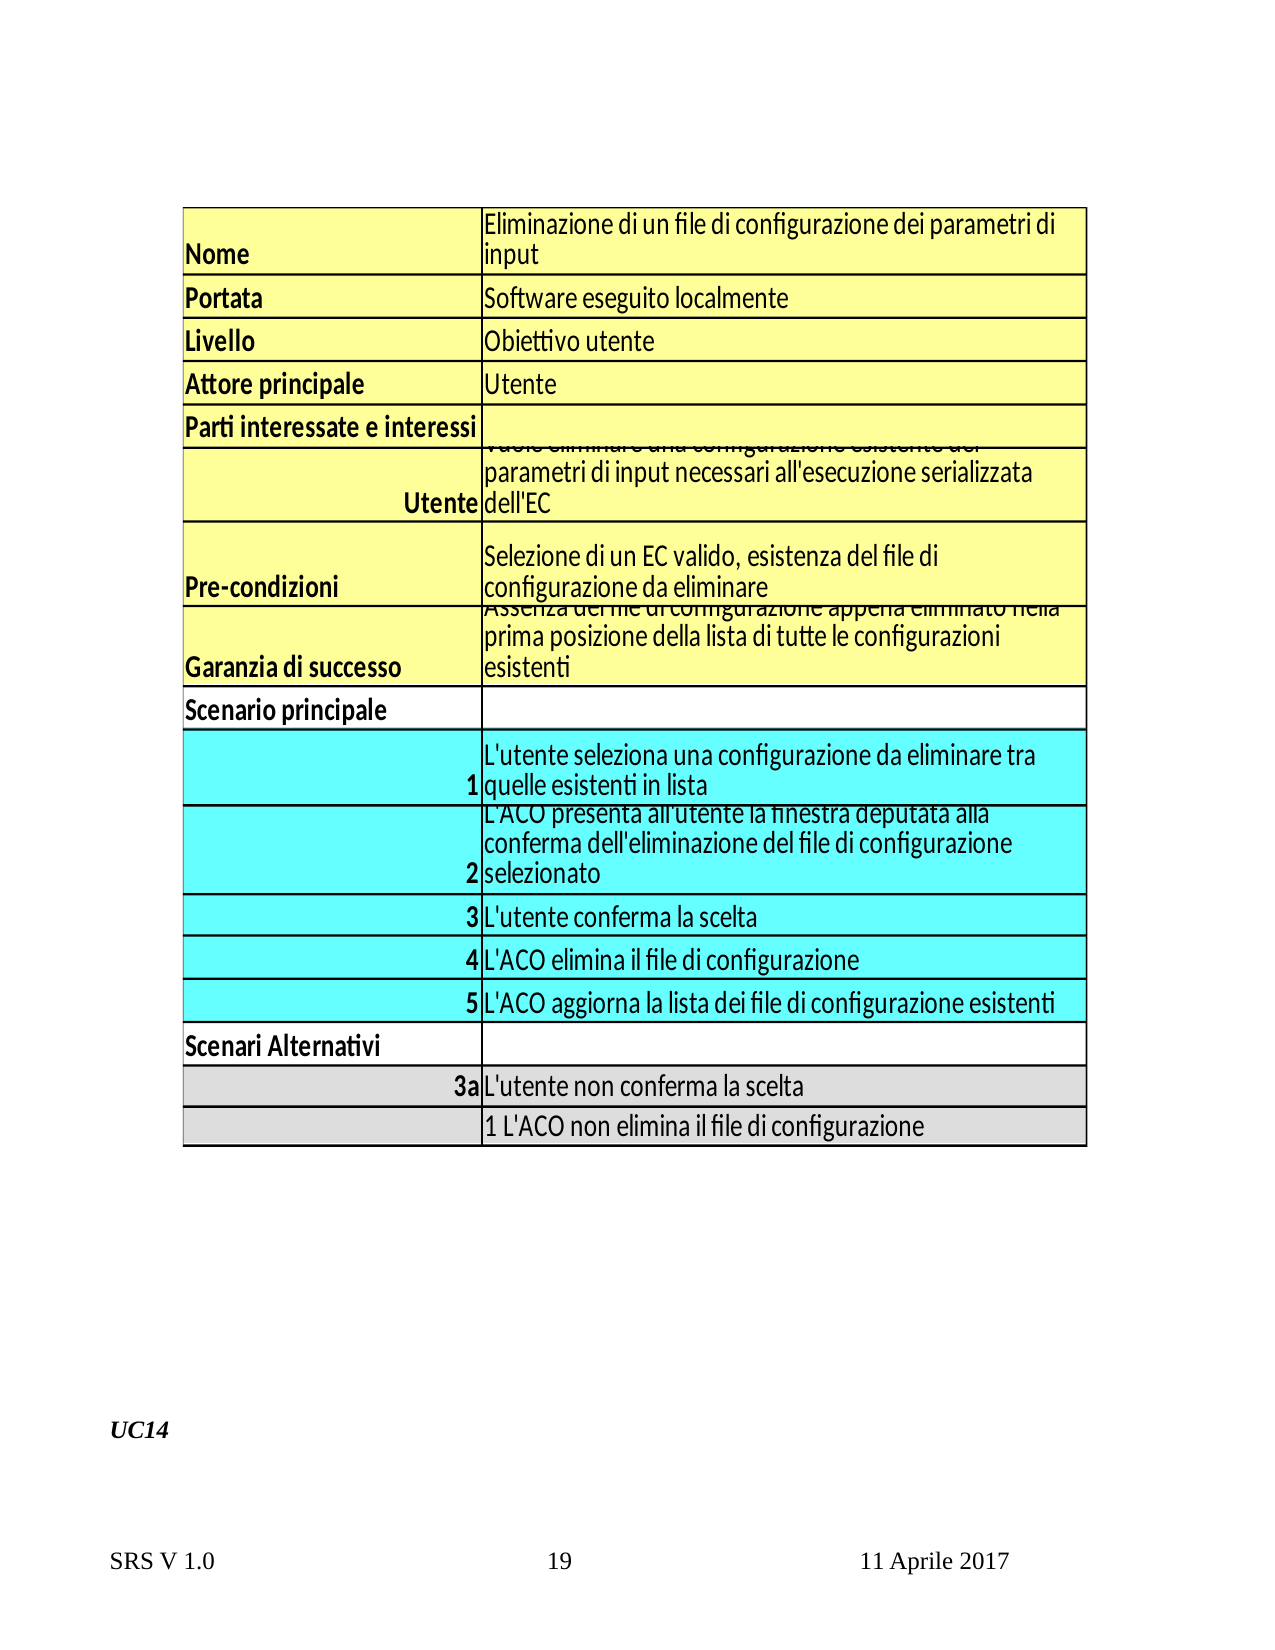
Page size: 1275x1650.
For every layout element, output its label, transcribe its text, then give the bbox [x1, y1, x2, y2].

text UC14 [109, 1415, 1162, 1444]
